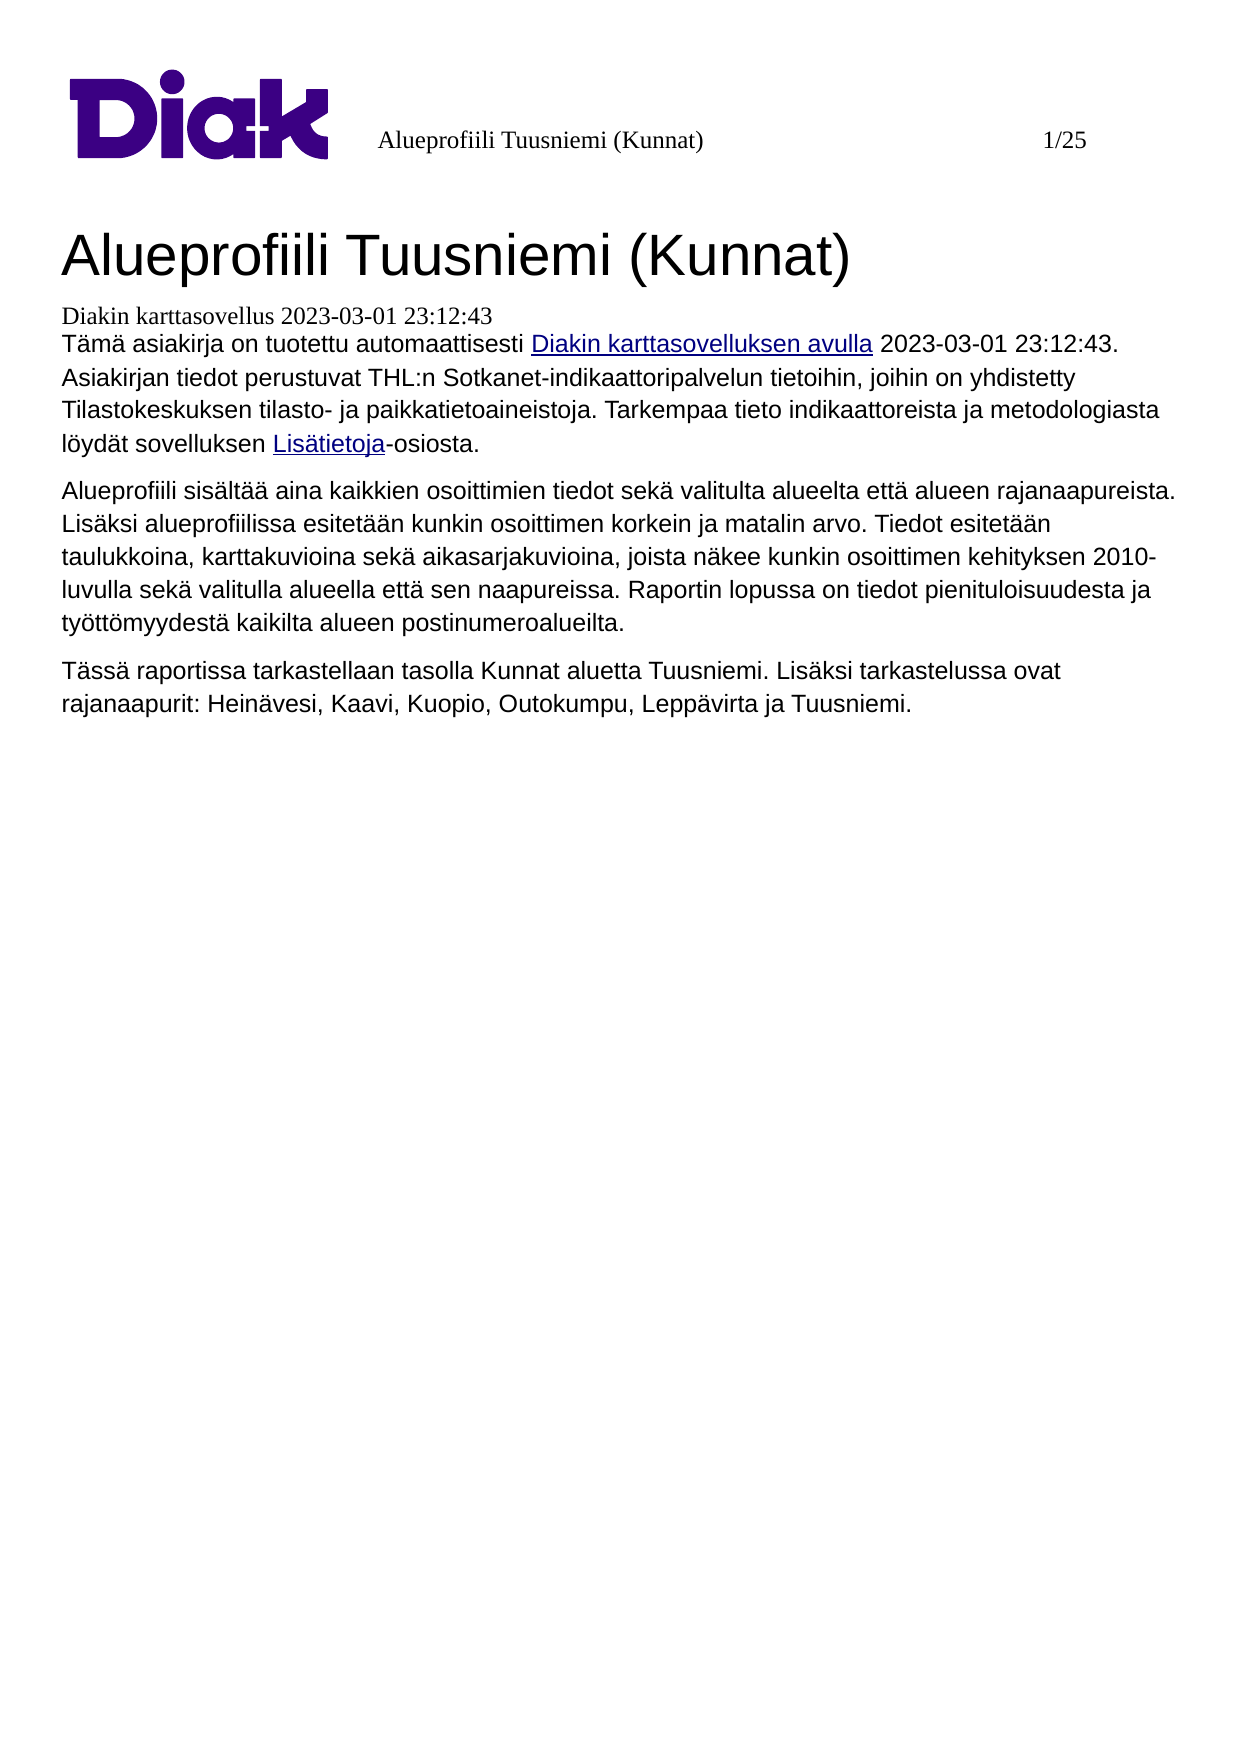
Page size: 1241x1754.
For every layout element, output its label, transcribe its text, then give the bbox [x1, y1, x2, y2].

text Tässä raportissa tarkastellaan tasolla Kunnat aluetta Tuusniemi. Lisäksi tarkastelussa ovat rajanaapurit: Heinävesi, Kaavi, Kuopio, Outokumpu, Leppävirta ja Tuusniemi. [61, 656, 1179, 718]
text Diakin karttasovellus 2023-03-01 23:12:43 [61, 301, 1179, 329]
text Tämä asiakirja on tuotettu automaattisesti Diakin karttasovelluksen avulla 2023-03-01 23:12:43. Asiakirjan tiedot perustuvat THL:n Sotkanet-indikaattoripalvelun tietoihin, joihin on yhdistetty Tilastokeskuksen tilasto- ja paikkatietoaineistoja. Tarkempaa tieto indikaattoreista ja metodologiasta löydät sovelluksen Lisätietoja-osiosta. [61, 329, 1179, 457]
title Alueprofiili Tuusniemi (Kunnat) [61, 221, 1179, 288]
text Alueprofiili sisältää aina kaikkien osoittimien tiedot sekä valitulta alueelta että alueen rajanaapureista. Lisäksi alueprofiilissa esitetään kunkin osoittimen korkein ja matalin arvo. Tiedot esitetään taulukkoina, karttakuvioina sekä aikasarjakuvioina, joista näkee kunkin osoittimen kehityksen 2010-luvulla sekä valitulla alueella että sen naapureissa. Raportin lopussa on tiedot pienituloisuudesta ja työttömyydestä kaikilta alueen postinumeroalueilta. [61, 476, 1179, 637]
